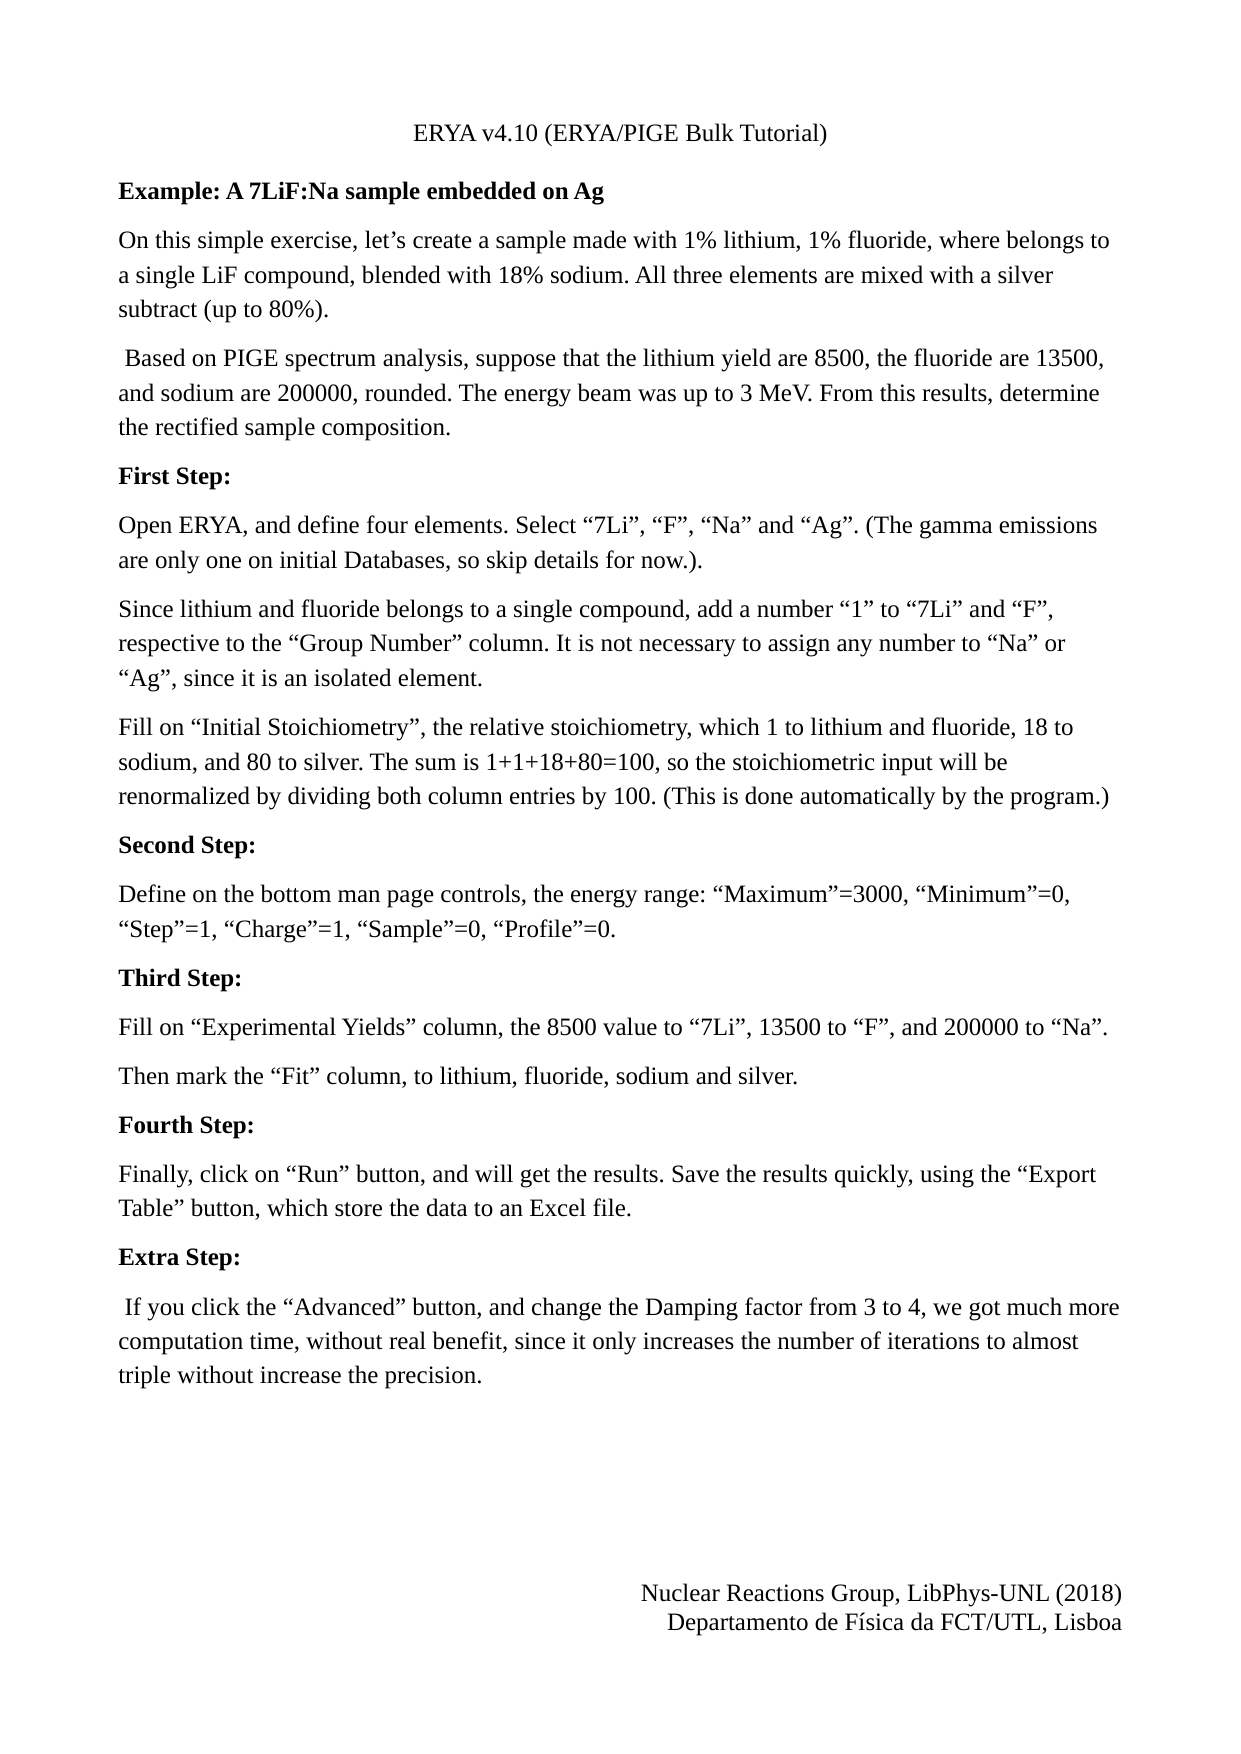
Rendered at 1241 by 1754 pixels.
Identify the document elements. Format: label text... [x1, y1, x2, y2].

text Extra Step: [118, 1242, 1122, 1271]
text Second Step: [118, 830, 1122, 859]
text Fill on “Experimental Yields” column, the 8500 value to “7Li”, 13500 to “F”, and 200000 to “Na”. [118, 1012, 1122, 1041]
text Open ERYA, and define four elements. Select “7Li”, “F”, “Na” and “Ag”. (The gamma emissions are only one on initial Databases, so skip details for now.). [118, 511, 1122, 574]
text First Step: [118, 461, 1122, 490]
text Fourth Step: [118, 1110, 1122, 1139]
text If you click the “Advanced” button, and change the Damping factor from 3 to 4, we got much more computation time, without real benefit, since it only increases the number of iterations to almost triple without increase the precision. [118, 1292, 1122, 1389]
text Define on the bottom man page controls, the energy range: “Maximum”=3000, “Minimum”=0, “Step”=1, “Charge”=1, “Sample”=0, “Profile”=0. [118, 879, 1122, 942]
text Example: A 7LiF:Na sample embedded on Ag [118, 176, 1122, 205]
text Third Step: [118, 963, 1122, 991]
text Since lithium and fluoride belongs to a single compound, add a number “1” to “7Li” and “F”, respective to the “Group Number” column. It is not necessary to assign any number to “Na” or “Ag”, since it is an isolated element. [118, 594, 1122, 692]
text On this simple exercise, let’s create a sample made with 1% lithium, 1% fluoride, where belongs to a single LiF compound, blended with 18% sodium. All three elements are mixed with a silver subtract (up to 80%). [118, 225, 1122, 323]
text Based on PIGE spectrum analysis, suppose that the lithium yield are 8500, the fluoride are 13500, and sodium are 200000, rounded. The energy beam was up to 3 MeV. From this results, determine the rectified sample composition. [118, 343, 1122, 441]
text Then mark the “Fit” column, to lithium, fluoride, sodium and silver. [118, 1061, 1122, 1089]
text Fill on “Initial Stoichiometry”, the relative stoichiometry, which 1 to lithium and fluoride, 18 to sodium, and 80 to silver. The sum is 1+1+18+80=100, so the stoichiometric input will be renormalized by dividing both column entries by 100. (This is done automatically by the program.) [118, 712, 1122, 810]
text Finally, click on “Run” button, and will get the results. Save the results quickly, using the “Export Table” button, which store the data to an Excel file. [118, 1159, 1122, 1222]
